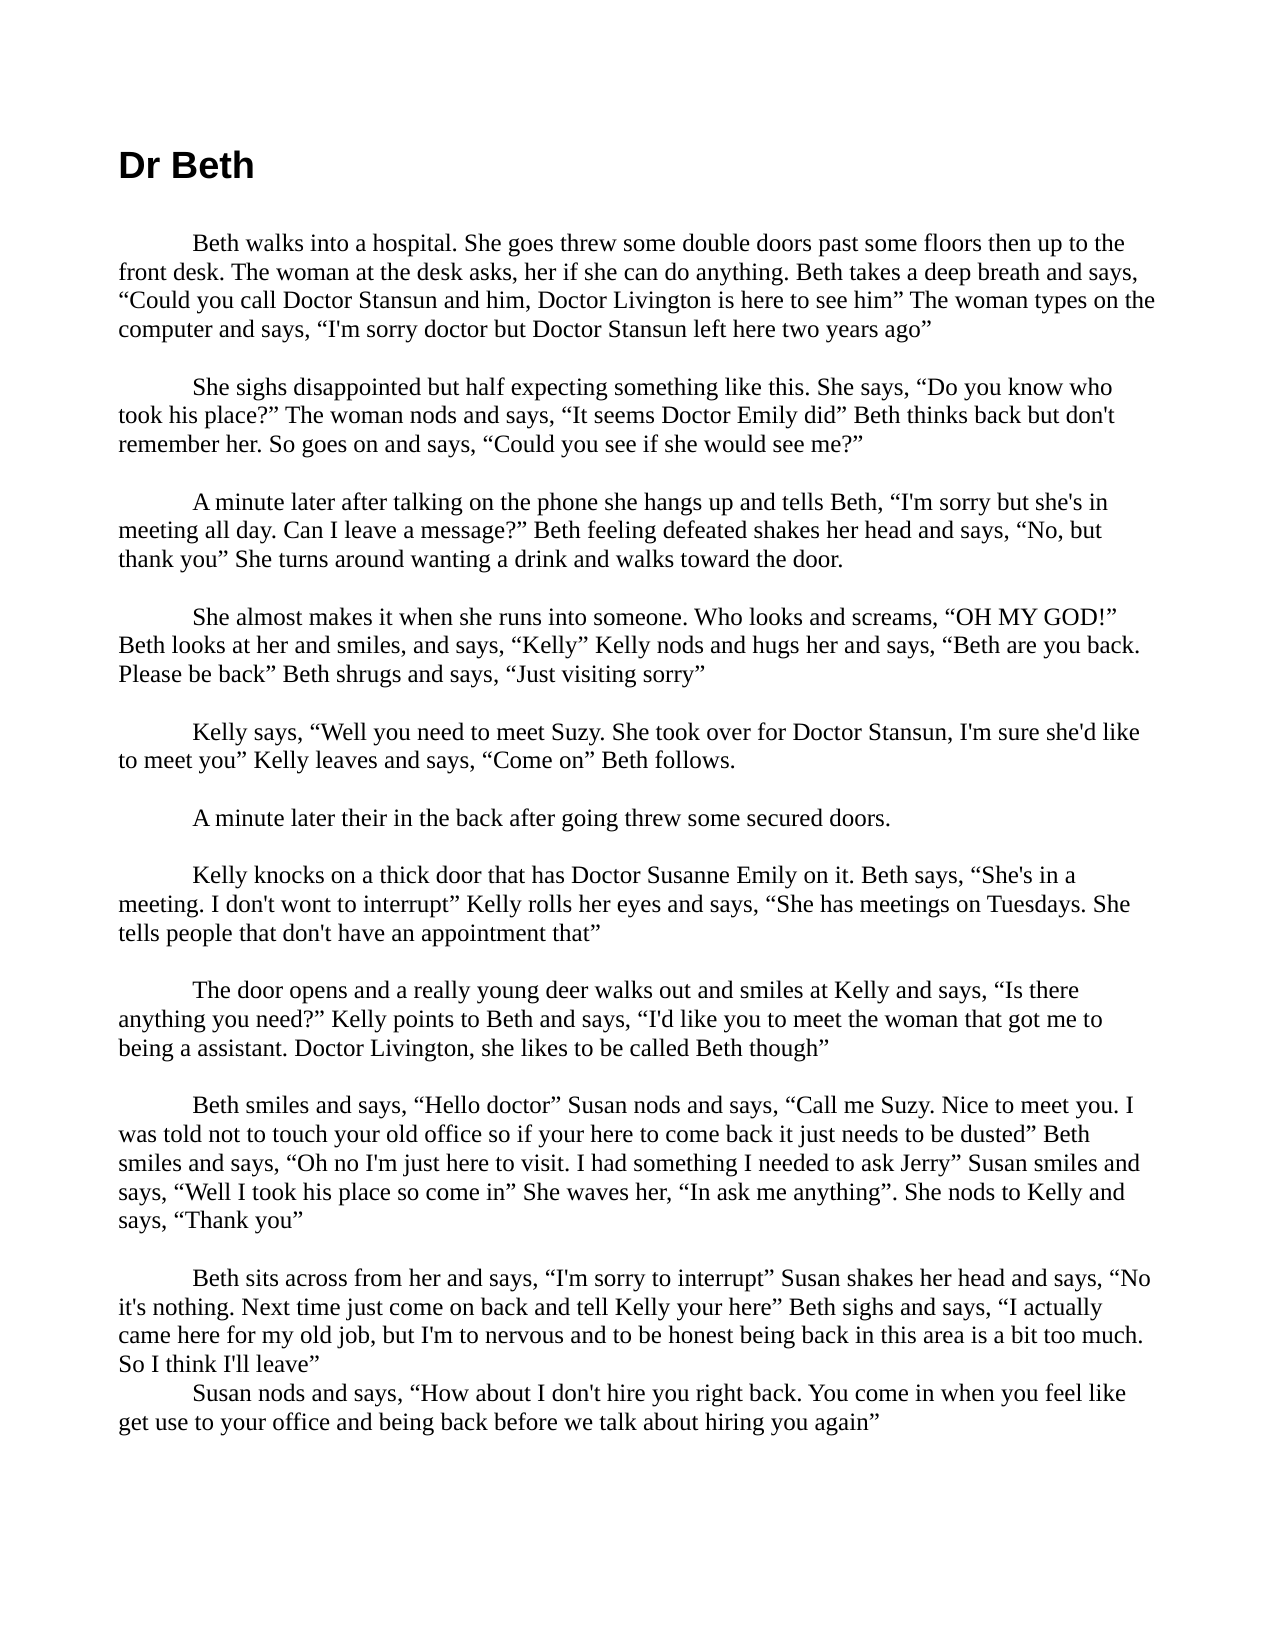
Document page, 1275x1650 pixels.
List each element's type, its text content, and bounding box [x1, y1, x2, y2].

text Susan nods and says, “How about I don't hire you right back. You come in when you feel like get use to your office and being back before we talk about hiring you again” [118, 1378, 1157, 1436]
subtitle Dr Beth [118, 143, 1157, 187]
text Beth sits across from her and says, “I'm sorry to interrupt” Susan shakes her head and says, “No it's nothing. Next time just come on back and tell Kelly your here” Beth sighs and says, “I actually came here for my old job, but I'm to nervous and to be honest being back in this area is a bit too much. So I think I'll leave” [118, 1263, 1157, 1378]
text Kelly says, “Well you need to meet Suzy. She took over for Doctor Stansun, I'm sure she'd like to meet you” Kelly leaves and says, “Come on” Beth follows. [118, 717, 1157, 774]
text Kelly knocks on a thick door that has Doctor Susanne Emily on it. Beth says, “She's in a meeting. I don't wont to interrupt” Kelly rolls her eyes and says, “She has meetings on Tuesdays. She tells people that don't have an appointment that” [118, 861, 1157, 947]
text Beth walks into a hospital. She goes threw some double doors past some floors then up to the front desk. The woman at the desk asks, her if she can do anything. Beth takes a deep breath and says, “Could you call Doctor Stansun and him, Doctor Livington is here to see him” The woman types on the computer and says, “I'm sorry doctor but Doctor Stansun left here two years ago” [118, 228, 1157, 343]
text She sighs disappointed but half expecting something like this. She says, “Do you know who took his place?” The woman nods and says, “It seems Doctor Emily did” Beth thinks back but don't remember her. So goes on and says, “Could you see if she would see me?” [118, 372, 1157, 458]
text She almost makes it when she runs into someone. Who looks and screams, “OH MY GOD!” Beth looks at her and smiles, and says, “Kelly” Kelly nods and hugs her and says, “Beth are you back. Please be back” Beth shrugs and says, “Just visiting sorry” [118, 602, 1157, 688]
text The door opens and a really young deer walks out and smiles at Kelly and says, “Is there anything you need?” Kelly points to Beth and says, “I'd like you to meet the woman that got me to being a assistant. Doctor Livington, she likes to be called Beth though” [118, 976, 1157, 1062]
text A minute later after talking on the phone she hangs up and tells Beth, “I'm sorry but she's in meeting all day. Can I leave a message?” Beth feeling defeated shakes her head and says, “No, but thank you” She turns around wanting a drink and walks toward the door. [118, 487, 1157, 573]
text Beth smiles and says, “Hello doctor” Susan nods and says, “Call me Suzy. Nice to meet you. I was told not to touch your old office so if your here to come back it just needs to be dusted” Beth smiles and says, “Oh no I'm just here to visit. I had something I needed to ask Jerry” Susan smiles and says, “Well I took his place so come in” She waves her, “In ask me anything”. She nods to Kelly and says, “Thank you” [118, 1091, 1157, 1234]
text A minute later their in the back after going threw some secured doors. [118, 803, 1157, 832]
